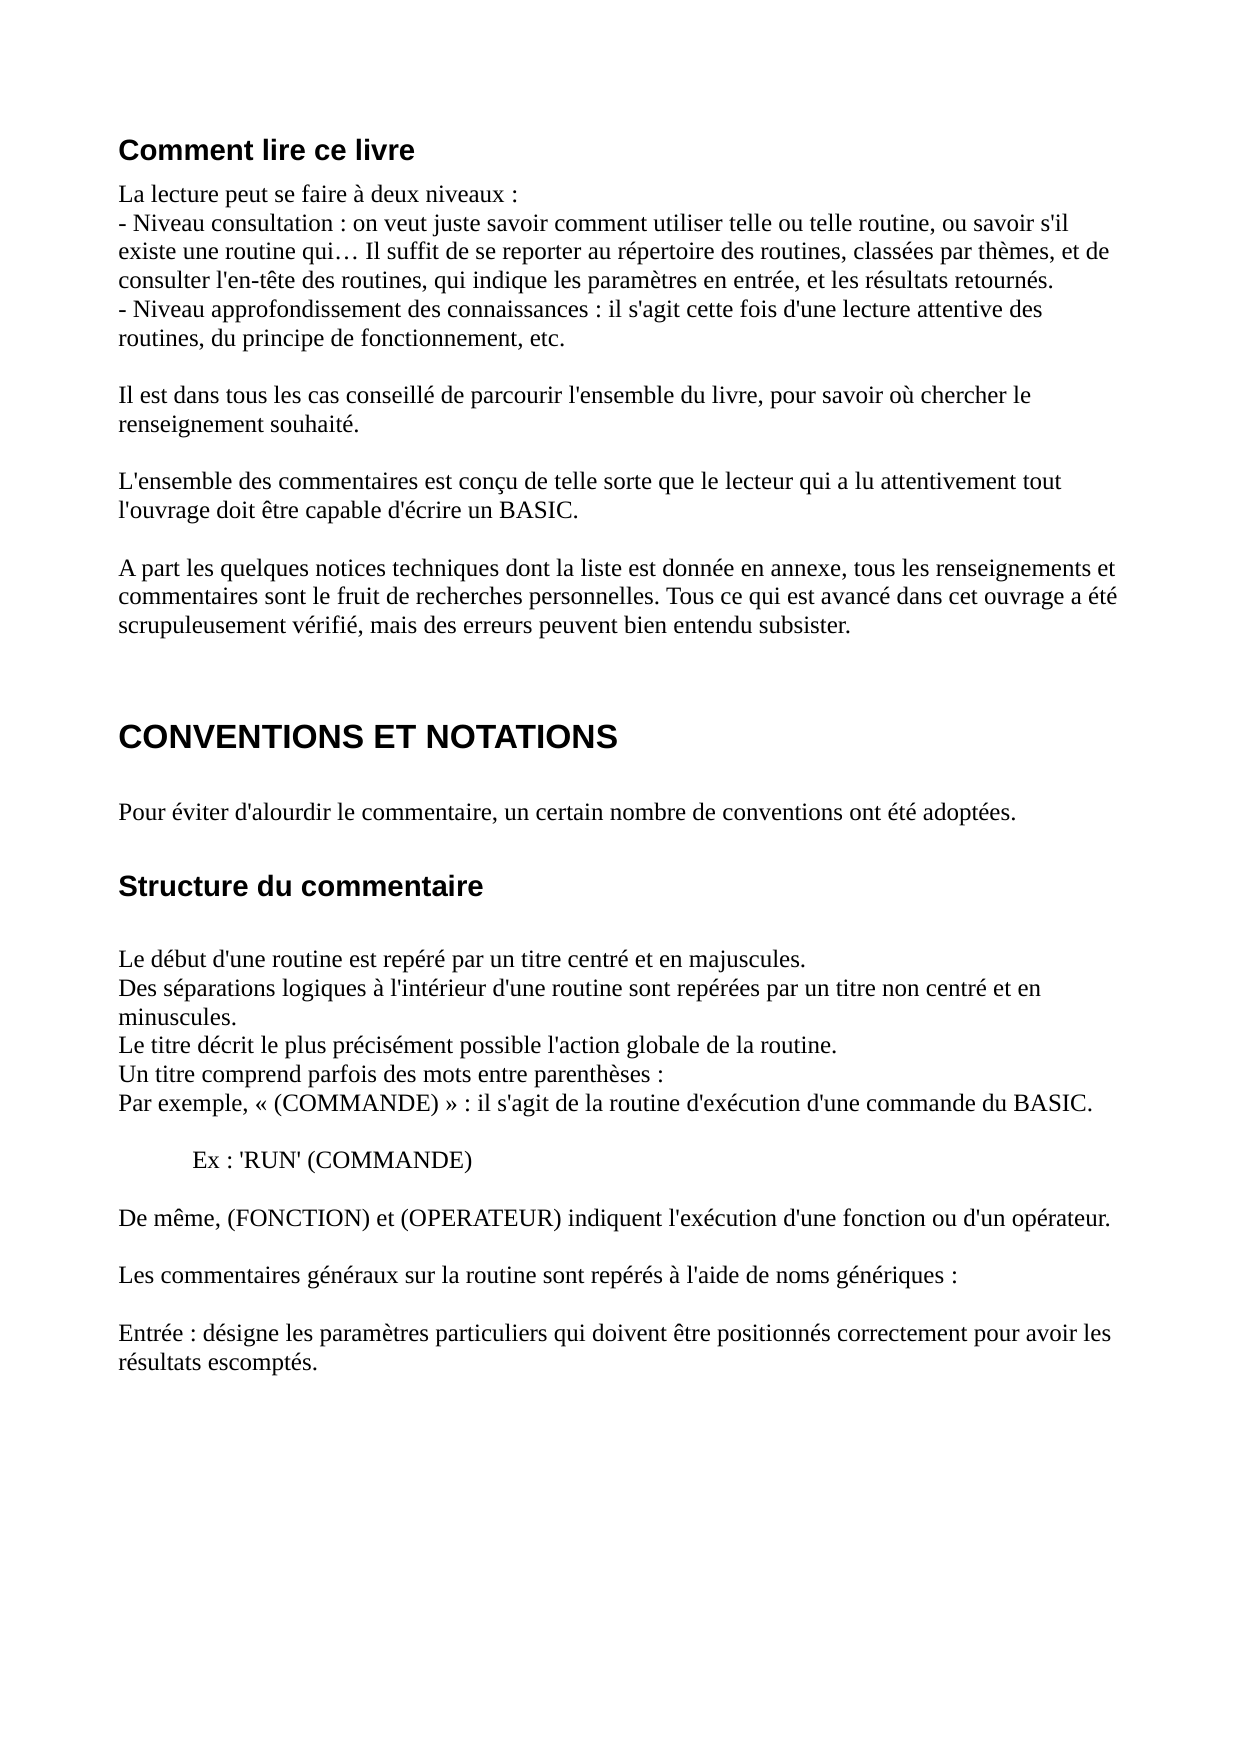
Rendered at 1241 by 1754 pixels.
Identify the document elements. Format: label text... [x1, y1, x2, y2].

text Par exemple, « (COMMANDE) » : il s'agit de la routine d'exécution d'une commande du BASIC. [118, 1088, 1122, 1117]
text Des séparations logiques à l'intérieur d'une routine sont repérées par un titre non centré et en minuscules. [118, 973, 1122, 1031]
text Le titre décrit le plus précisément possible l'action globale de la routine. [118, 1031, 1122, 1059]
text Les commentaires généraux sur la routine sont repérés à l'aide de noms génériques : [118, 1261, 1122, 1289]
text Le début d'une routine est repéré par un titre centré et en majuscules. [118, 944, 1122, 973]
text Pour éviter d'alourdir le commentaire, un certain nombre de conventions ont été adoptées. [118, 797, 1122, 826]
text A part les quelques notices techniques dont la liste est donnée en annexe, tous les renseignements et commentaires sont le fruit de recherches personnelles. Tous ce qui est avancé dans cet ouvrage a été scrupuleusement vérifié, mais des erreurs peuvent bien entendu subsister. [118, 553, 1122, 639]
text Un titre comprend parfois des mots entre parenthèses : [118, 1059, 1122, 1088]
text La lecture peut se faire à deux niveaux : [118, 179, 1122, 208]
text Entrée : désigne les paramètres particuliers qui doivent être positionnés correctement pour avoir les résultats escomptés. [118, 1318, 1122, 1376]
subtitle Structure du commentaire [118, 869, 1122, 903]
text - Niveau consultation : on veut juste savoir comment utiliser telle ou telle routine, ou savoir s'il existe une routine qui… Il suffit de se reporter au répertoire des routines, classées par thèmes, et de consulter l'en-tête des routines, qui indique les paramètres en entrée, et les résultats retournés. [118, 208, 1122, 294]
subtitle CONVENTIONS ET NOTATIONS [118, 717, 1122, 756]
text L'ensemble des commentaires est conçu de telle sorte que le lecteur qui a lu attentivement tout l'ouvrage doit être capable d'écrire un BASIC. [118, 466, 1122, 524]
text De même, (FONCTION) et (OPERATEUR) indiquent l'exécution d'une fonction ou d'un opérateur. [118, 1203, 1122, 1232]
text Il est dans tous les cas conseillé de parcourir l'ensemble du livre, pour savoir où chercher le renseignement souhaité. [118, 380, 1122, 438]
subtitle Comment lire ce livre [118, 133, 1122, 166]
text Ex : 'RUN' (COMMANDE) [118, 1146, 1122, 1174]
text - Niveau approfondissement des connaissances : il s'agit cette fois d'une lecture attentive des routines, du principe de fonctionnement, etc. [118, 294, 1122, 351]
